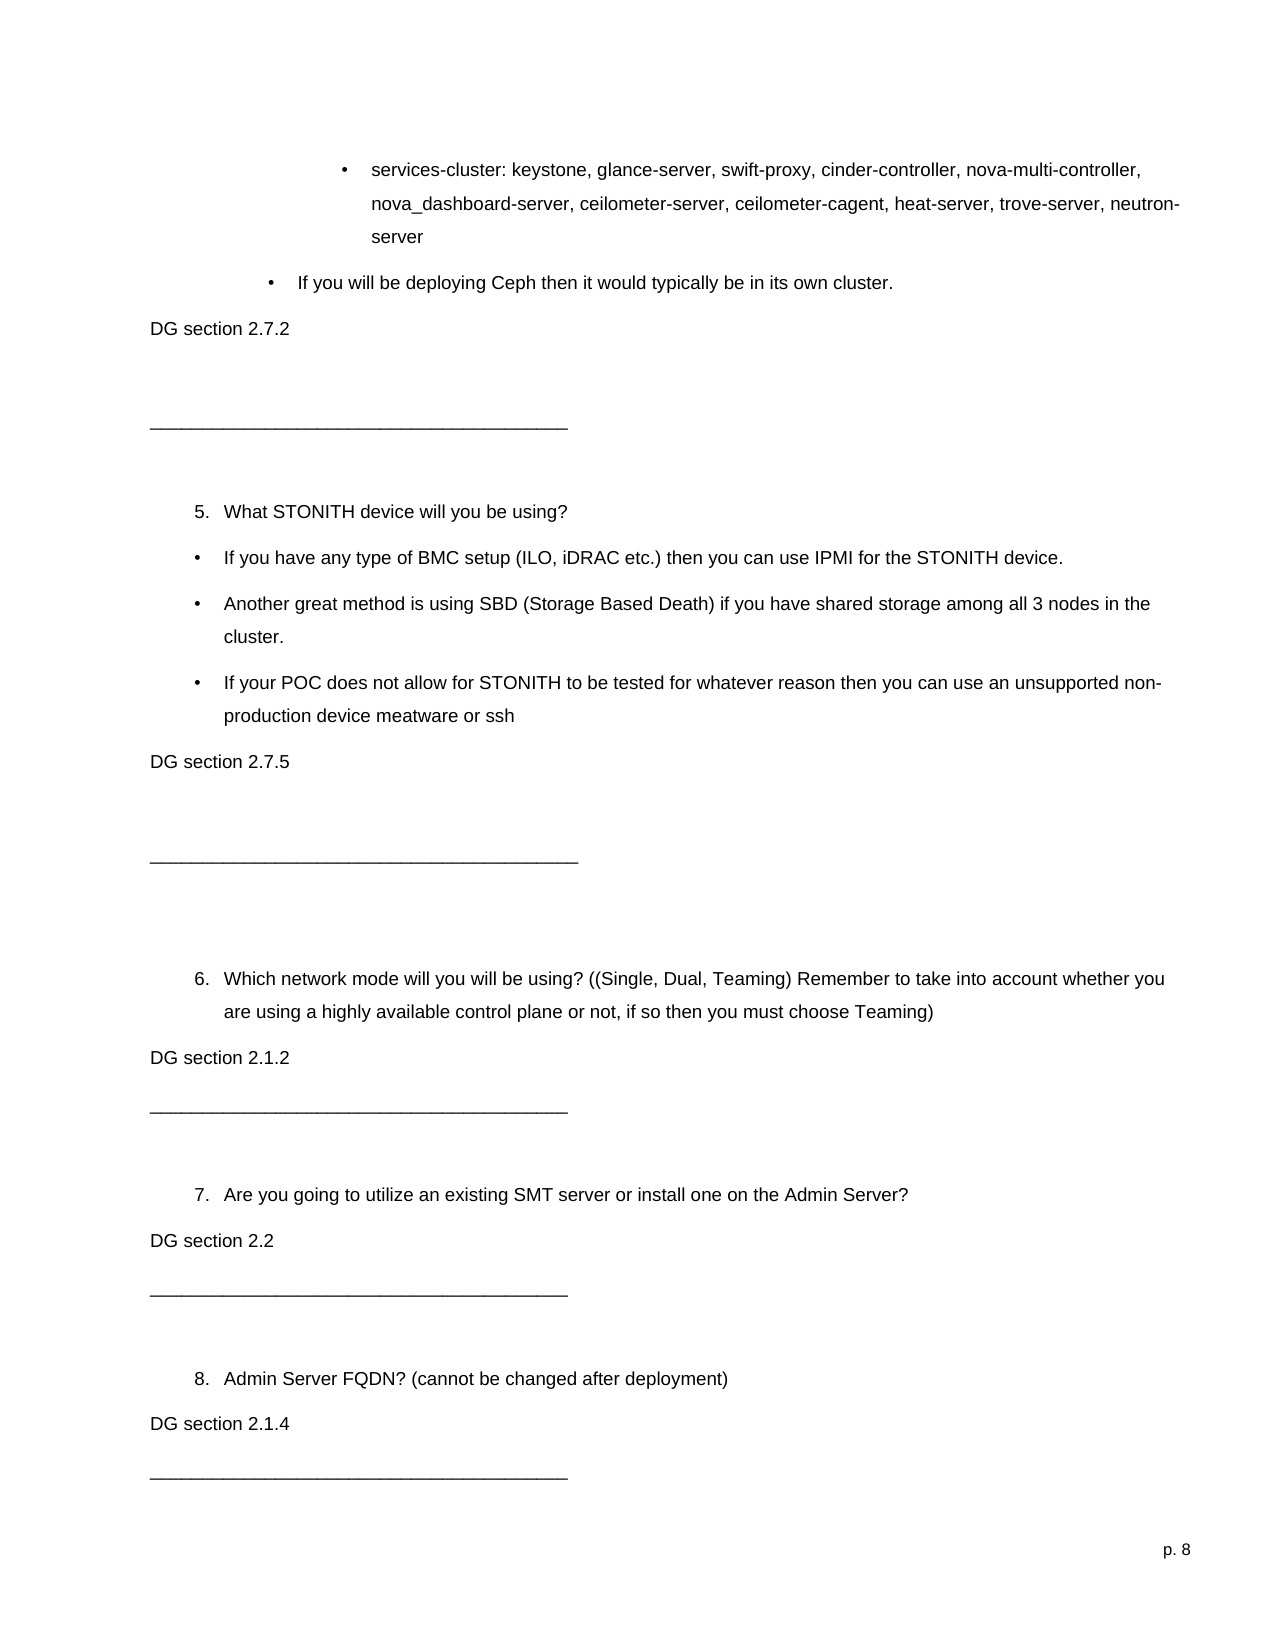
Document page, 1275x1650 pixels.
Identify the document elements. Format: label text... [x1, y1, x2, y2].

text DG section 2.7.5 [150, 742, 1191, 775]
list services-cluster: keystone, glance-server, swift-proxy, cinder-controller, nova-multi-controller, nova_dashboard-server, ceilometer-server, ceilometer-cagent, heat-server, trove-server, neutron-server [341, 150, 1191, 250]
list Are you going to utilize an existing SMT server or install one on the Admin Server? [194, 1175, 1191, 1208]
text DG section 2.1.2 [150, 1037, 1191, 1071]
list If you will be deploying Ceph then it would typically be in its own cluster. [268, 262, 1191, 296]
text DG section 2.1.4 [150, 1404, 1191, 1437]
text _________________________________________ [150, 833, 1191, 867]
list Which network mode will you will be using? ((Single, Dual, Teaming) Remember to take into account whether you are using a highly available control plane or not, if so then you must choose Teaming) [194, 958, 1191, 1025]
text DG section 2.2 [150, 1221, 1191, 1254]
list What STONITH device will you be using? [194, 492, 1191, 525]
text ________________________________________ [150, 1267, 1191, 1300]
text DG section 2.7.2 [150, 308, 1191, 342]
text ________________________________________ [150, 1450, 1191, 1483]
list Another great method is using SBD (Storage Based Death) if you have shared storage among all 3 nodes in the cluster. [194, 583, 1191, 650]
list If your POC does not allow for STONITH to be tested for whatever reason then you can use an unsupported non-production device meatware or ssh [194, 662, 1191, 729]
text ________________________________________ [150, 1083, 1191, 1117]
list Admin Server FQDN? (cannot be changed after deployment) [194, 1358, 1191, 1392]
list If you have any type of BMC setup (ILO, iDRAC etc.) then you can use IPMI for the STONITH device. [194, 537, 1191, 571]
text ________________________________________ [150, 400, 1191, 433]
